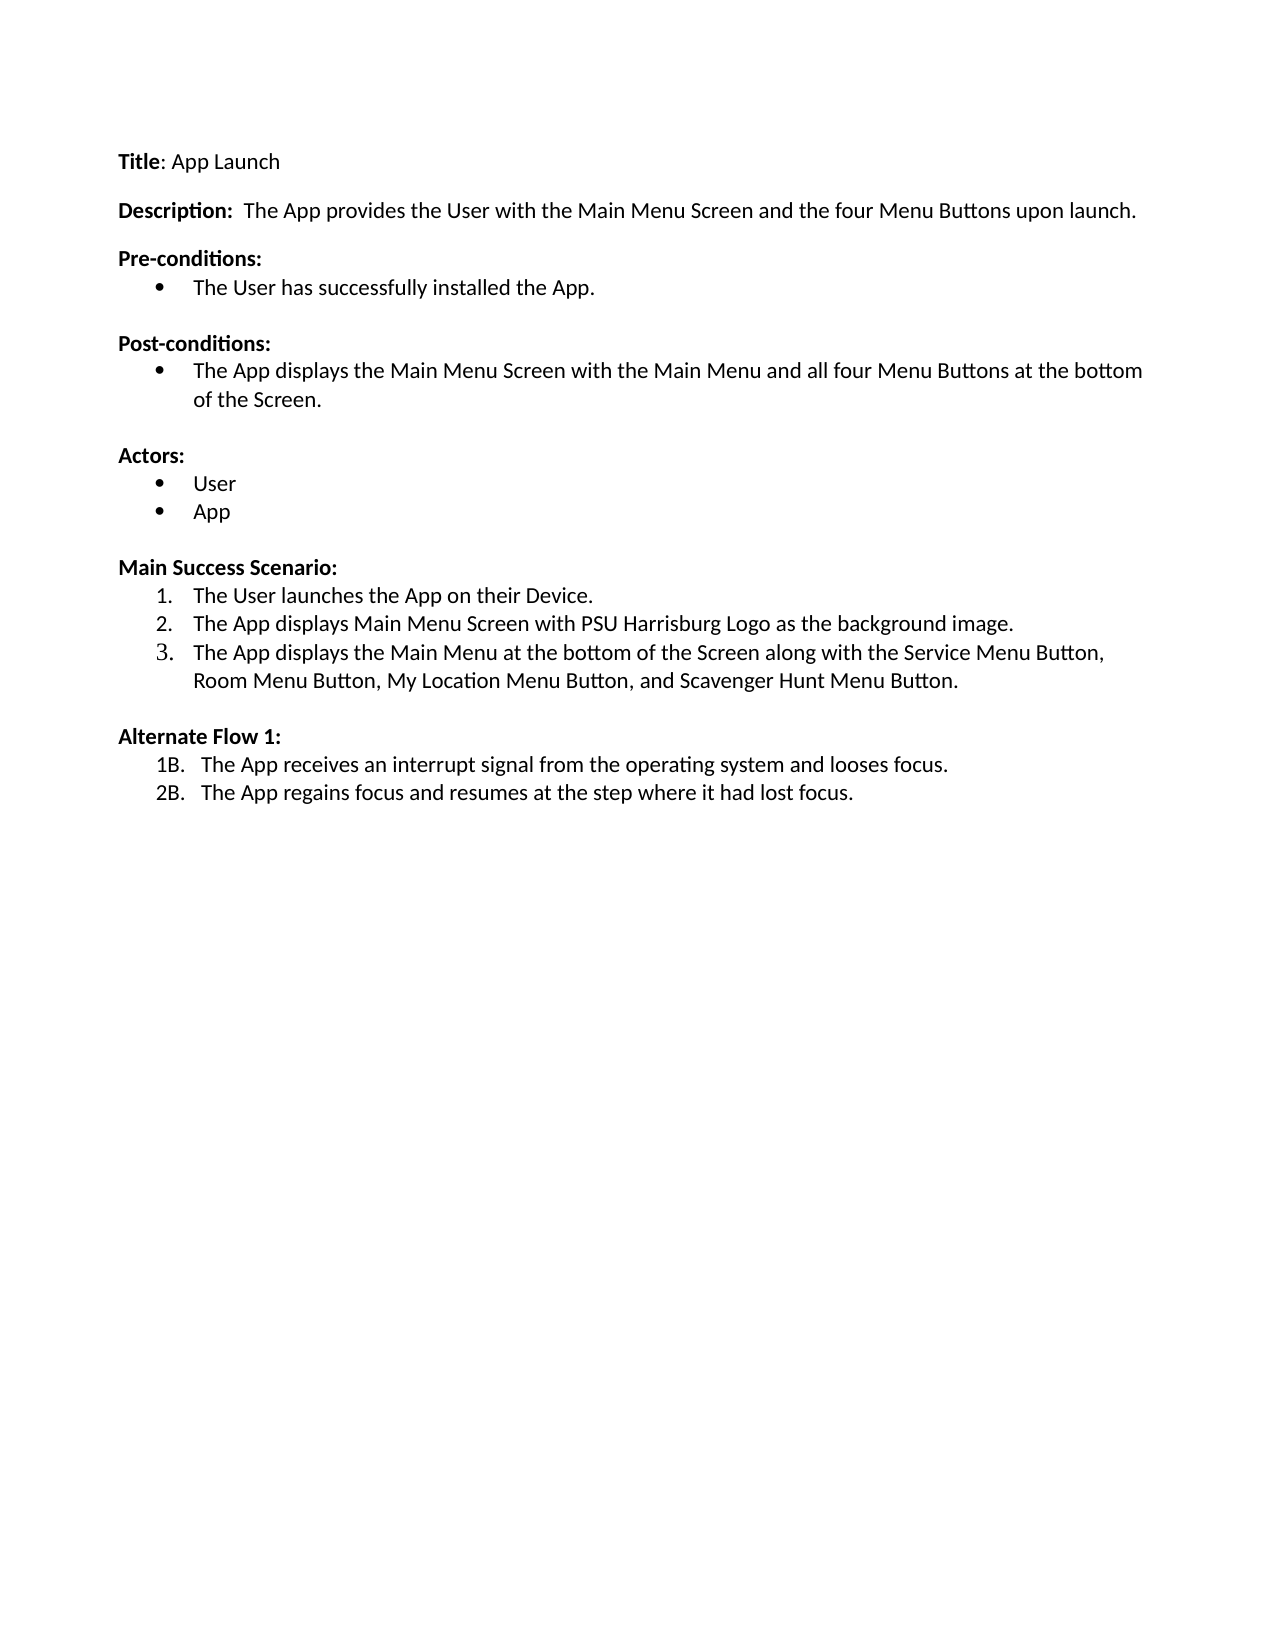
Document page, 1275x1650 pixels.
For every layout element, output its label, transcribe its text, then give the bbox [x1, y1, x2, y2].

list The User has successfully installed the App. [156, 273, 1157, 301]
list The User launches the App on their Device. [156, 581, 1157, 609]
text Main Success Scenario: [118, 553, 1157, 581]
text Pre-conditions: [118, 244, 1157, 273]
text 2B. The App regains focus and resumes at the step where it had lost focus. [156, 778, 1157, 806]
list The App displays the Main Menu at the bottom of the Screen along with the Service Menu Button, Room Menu Button, My Location Menu Button, and Scavenger Hunt Menu Button. [156, 637, 1157, 694]
list The App displays Main Menu Screen with PSU Harrisburg Logo as the background image. [156, 609, 1157, 637]
list App [156, 497, 1157, 525]
text 1B. The App receives an interrupt signal from the operating system and looses focus. [156, 750, 1157, 778]
text Actors: [118, 441, 1157, 469]
text Alternate Flow 1: [118, 722, 1157, 750]
text Post-conditions: [118, 329, 1157, 357]
list User [156, 469, 1157, 497]
list The App displays the Main Menu Screen with the Main Menu and all four Menu Buttons at the bottom of the Screen. [156, 357, 1157, 413]
text Description: The App provides the User with the Main Menu Screen and the four Menu Buttons upon launch. [118, 196, 1157, 224]
text Title: App Launch [118, 147, 1157, 175]
